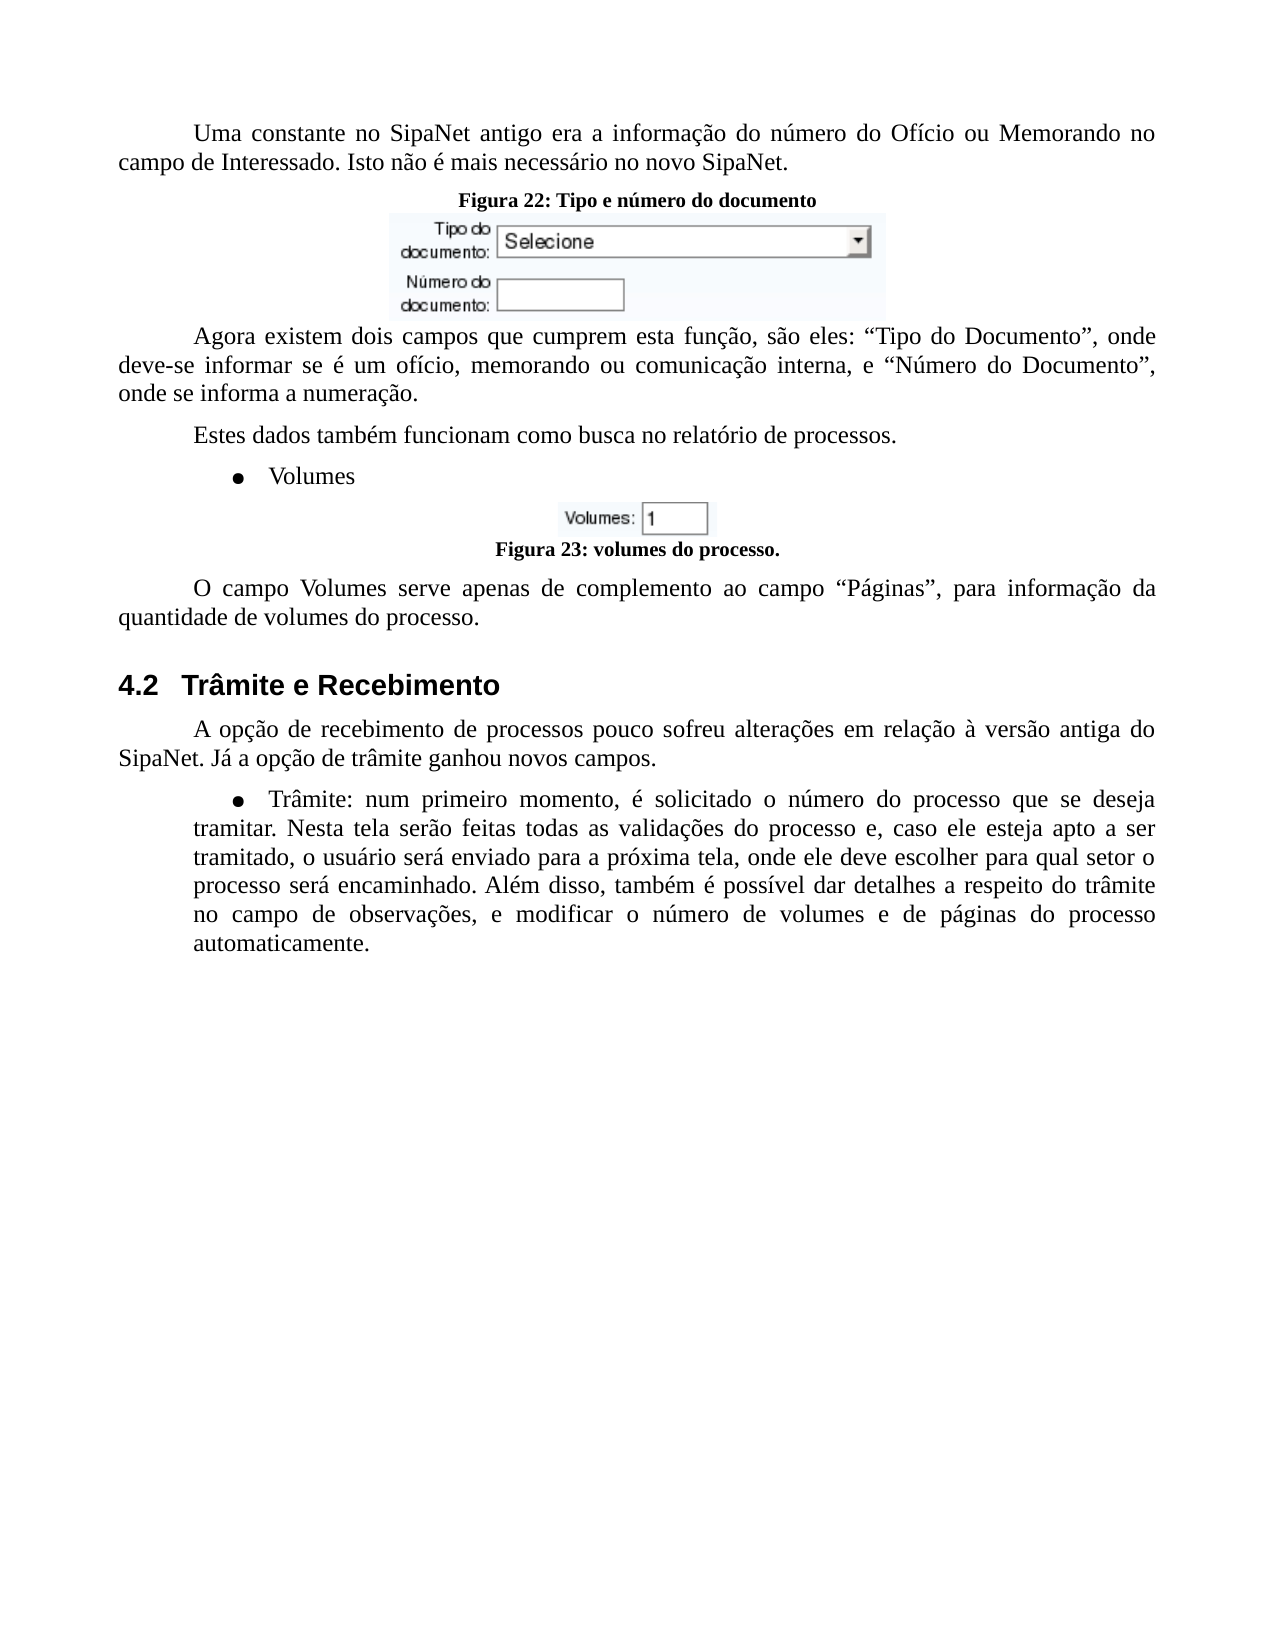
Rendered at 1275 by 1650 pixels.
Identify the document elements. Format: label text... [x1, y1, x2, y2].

text Estes dados também funcionam como busca no relatório de processos. [118, 420, 1157, 448]
text A opção de recebimento de processos pouco sofreu alterações em relação à versão antiga do SipaNet. Já a opção de trâmite ganhou novos campos. [118, 714, 1157, 772]
list Volumes [156, 461, 1157, 490]
list Trâmite: num primeiro momento, é solicitado o número do processo que se deseja tramitar. Nesta tela serão feitas todas as validações do processo e, caso ele esteja apto a ser tramitado, o usuário será enviado para a próxima tela, onde ele deve escolher para qual setor o processo será encaminhado. Além disso, também é possível dar detalhes a respeito do trâmite no campo de observações, e modificar o número de volumes e de páginas do processo automaticamente. [156, 784, 1157, 957]
text Figura 23: volumes do processo. [118, 502, 1157, 561]
subtitle Trâmite e Recebimento [118, 668, 1157, 702]
picture [557, 502, 718, 537]
text O campo Volumes serve apenas de complemento ao campo “Páginas”, para informação da quantidade de volumes do processo. [118, 573, 1157, 631]
text Agora existem dois campos que cumprem esta função, são eles: “Tipo do Documento”, onde deve-se informar se é um ofício, memorando ou comunicação interna, e “Número do Documento”, onde se informa a numeração. [118, 225, 1157, 407]
text Figura 22: Tipo e número do documento [118, 188, 1157, 212]
picture [389, 213, 886, 321]
text Uma constante no SipaNet antigo era a informação do número do Ofício ou Memorando no campo de Interessado. Isto não é mais necessário no novo SipaNet. [118, 118, 1157, 176]
